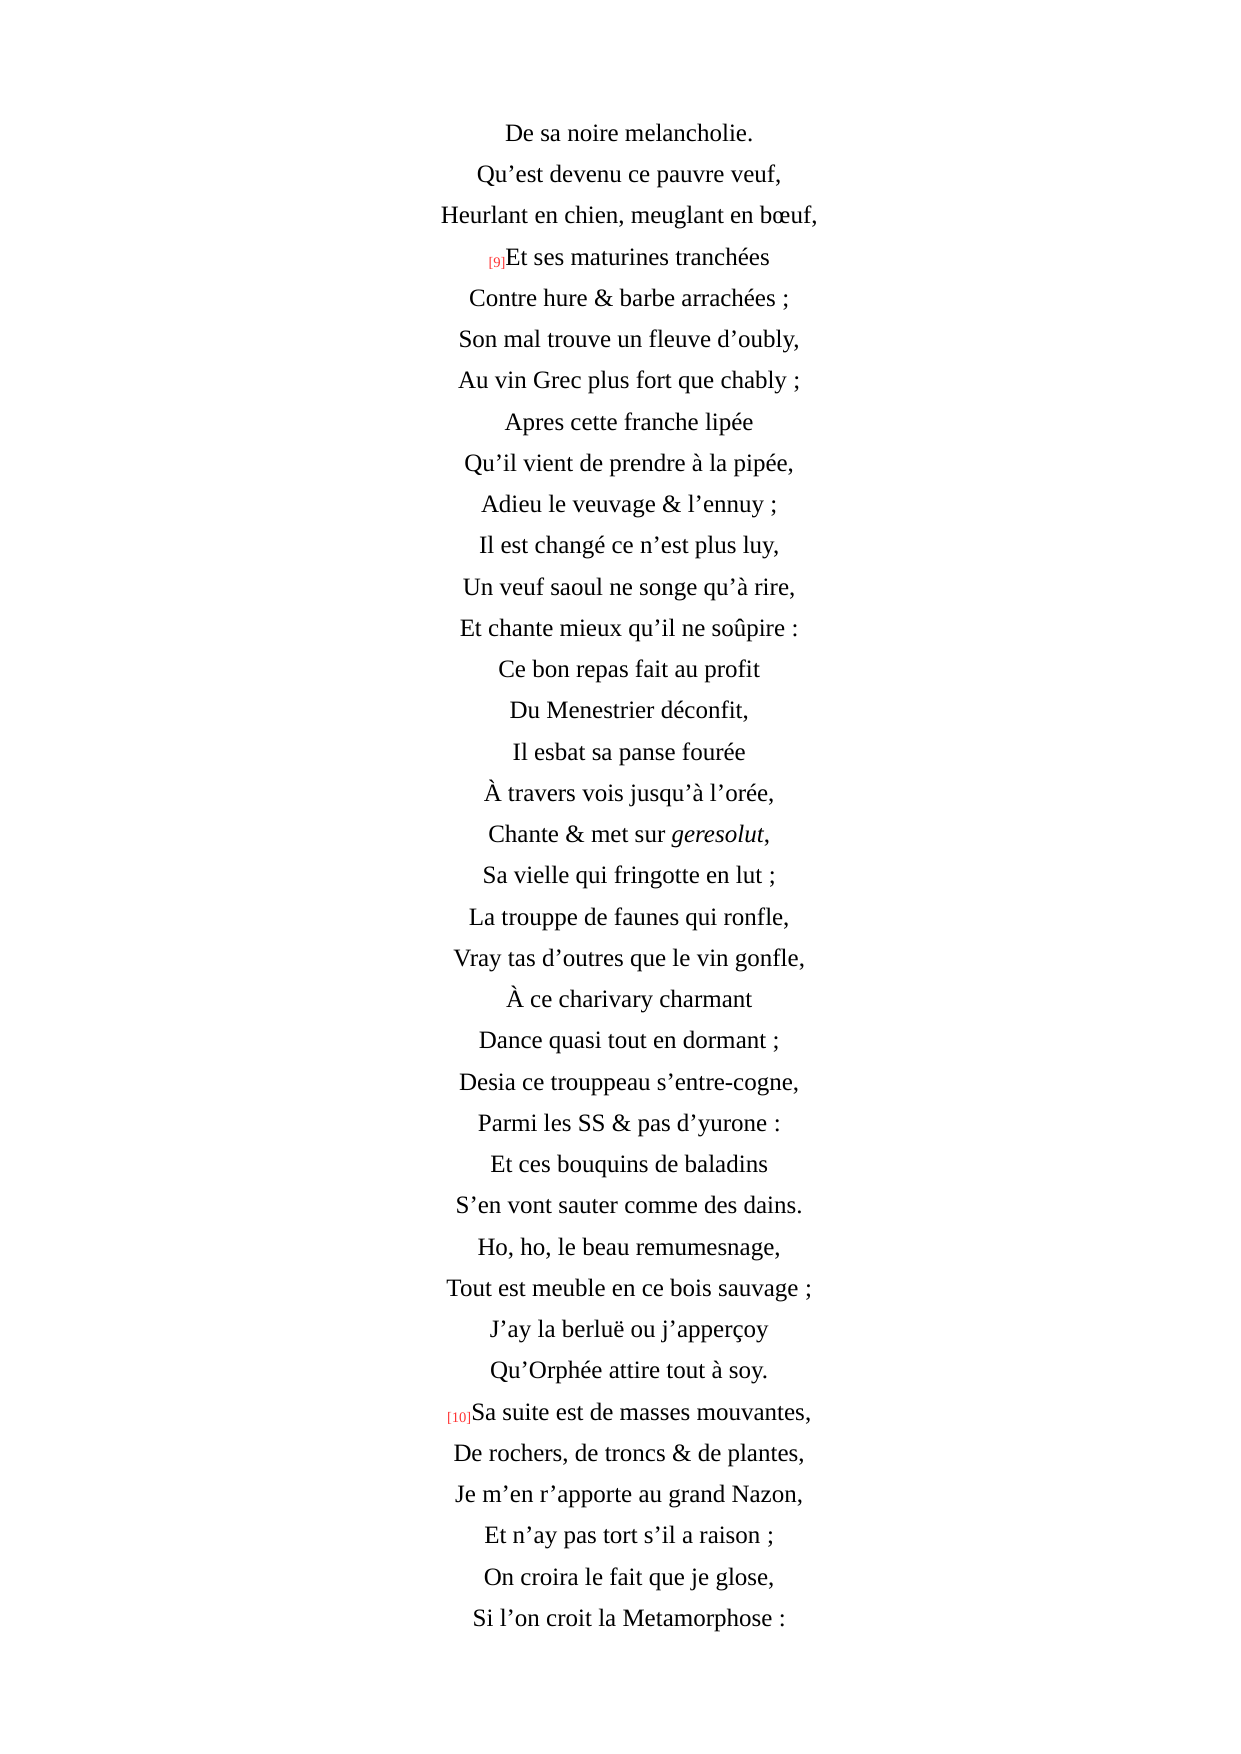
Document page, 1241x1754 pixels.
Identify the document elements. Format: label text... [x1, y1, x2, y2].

text Tout est meuble en ce bois sauvage ; [118, 1273, 1122, 1302]
text Ho, ho, le beau remumesnage, [118, 1232, 1122, 1261]
text Et n’ay pas tort s’il a raison ; [118, 1521, 1122, 1549]
text Dance quasi tout en dormant ; [118, 1026, 1122, 1054]
text Et ces bouquins de baladins [118, 1149, 1122, 1178]
text Desia ce trouppeau s’entre-cogne, [118, 1067, 1122, 1096]
text Qu’il vient de prendre à la pipée, [118, 448, 1122, 477]
text On croira le fait que je glose, [118, 1562, 1122, 1591]
text Apres cette franche lipée [118, 407, 1122, 436]
text À travers vois jusqu’à l’orée, [118, 778, 1122, 807]
text Si l’on croit la Metamorphose : [118, 1603, 1122, 1632]
text J’ay la berluë ou j’apperçoy [118, 1314, 1122, 1343]
text [9]Et ses maturines tranchées [118, 242, 1122, 271]
text Et chante mieux qu’il ne soûpire : [118, 613, 1122, 642]
text Vray tas d’outres que le vin gonfle, [118, 943, 1122, 972]
text Qu’Orphée attire tout à soy. [118, 1356, 1122, 1384]
text Un veuf saoul ne songe qu’à rire, [118, 572, 1122, 601]
text Il est changé ce n’est plus luy, [118, 531, 1122, 559]
text Je m’en r’apporte au grand Nazon, [118, 1479, 1122, 1508]
text Chante & met sur geresolut, [118, 819, 1122, 848]
text [10]Sa suite est de masses mouvantes, [118, 1397, 1122, 1426]
text À ce charivary charmant [118, 984, 1122, 1013]
text Du Menestrier déconfit, [118, 696, 1122, 724]
text De sa noire melancholie. [118, 118, 1122, 147]
text Son mal trouve un fleuve d’oubly, [118, 324, 1122, 353]
text Sa vielle qui fringotte en lut ; [118, 861, 1122, 889]
text La trouppe de faunes qui ronfle, [118, 902, 1122, 931]
text S’en vont sauter comme des dains. [118, 1191, 1122, 1219]
text Parmi les SS & pas d’yurone : [118, 1108, 1122, 1137]
text Adieu le veuvage & l’ennuy ; [118, 489, 1122, 518]
text De rochers, de troncs & de plantes, [118, 1438, 1122, 1467]
text Qu’est devenu ce pauvre veuf, [118, 159, 1122, 188]
text Heurlant en chien, meuglant en bœuf, [118, 201, 1122, 229]
text Il esbat sa panse fourée [118, 737, 1122, 766]
text Contre hure & barbe arrachées ; [118, 283, 1122, 312]
text Au vin Grec plus fort que chably ; [118, 366, 1122, 394]
text Ce bon repas fait au profit [118, 654, 1122, 683]
